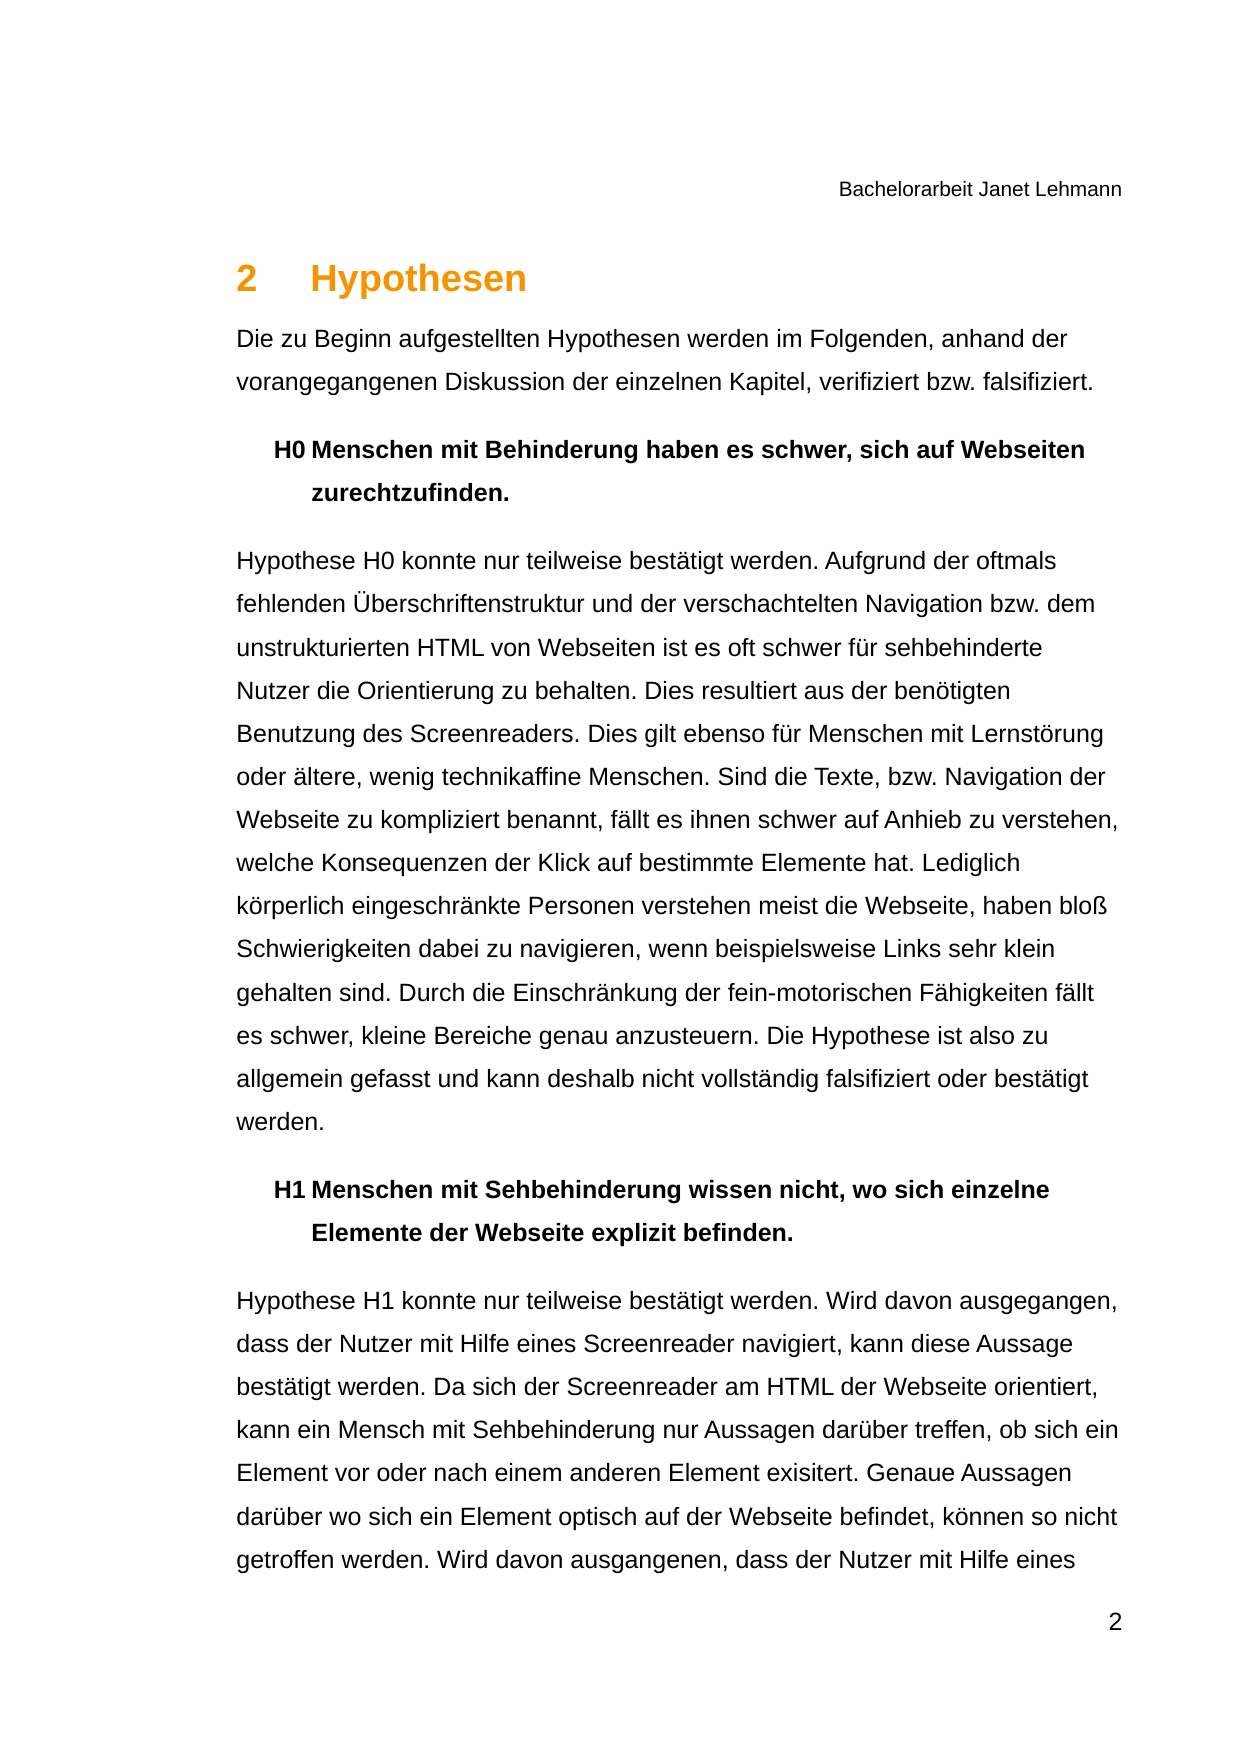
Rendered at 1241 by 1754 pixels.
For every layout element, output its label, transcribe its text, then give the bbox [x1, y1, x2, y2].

list Menschen mit Behinderung haben es schwer, sich auf Webseiten zurechtzufinden. [274, 435, 1122, 507]
list Menschen mit Sehbehinderung wissen nicht, wo sich einzelne Elemente der Webseite explizit befinden. [274, 1175, 1122, 1247]
subtitle Hypothesen [236, 256, 1122, 299]
text Hypothese H0 konnte nur teilweise bestätigt werden. Aufgrund der oftmals fehlenden Überschriftenstruktur und der verschachtelten Navigation bzw. dem unstrukturierten HTML von Webseiten ist es oft schwer für sehbehinderte Nutzer die Orientierung zu behalten. Dies resultiert aus der benötigten Benutzung des Screenreaders. Dies gilt ebenso für Menschen mit Lernstörung oder ältere, wenig technikaffine Menschen. Sind die Texte, bzw. Navigation der Webseite zu kompliziert benannt, fällt es ihnen schwer auf Anhieb zu verstehen, welche Konsequenzen der Klick auf bestimmte Elemente hat. Lediglich körperlich eingeschränkte Personen verstehen meist die Webseite, haben bloß Schwierigkeiten dabei zu navigieren, wenn beispielsweise Links sehr klein gehalten sind. Durch die Einschränkung der fein-motorischen Fähigkeiten fällt es schwer, kleine Bereiche genau anzusteuern. Die Hypothese ist also zu allgemein gefasst und kann deshalb nicht vollständig falsifiziert oder bestätigt werden. [236, 546, 1122, 1136]
text Hypothese H1 konnte nur teilweise bestätigt werden. Wird davon ausgegangen, dass der Nutzer mit Hilfe eines Screenreader navigiert, kann diese Aussage bestätigt werden. Da sich der Screenreader am HTML der Webseite orientiert, kann ein Mensch mit Sehbehinderung nur Aussagen darüber treffen, ob sich ein Element vor oder nach einem anderen Element exisitert. Genaue Aussagen darüber wo sich ein Element optisch auf der Webseite befindet, können so nicht getroffen werden. Wird davon ausgangenen, dass der Nutzer mit Hilfe eines [236, 1286, 1122, 1573]
text Die zu Beginn aufgestellten Hypothesen werden im Folgenden, anhand der vorangegangenen Diskussion der einzelnen Kapitel, verifiziert bzw. falsifiziert. [236, 324, 1122, 396]
